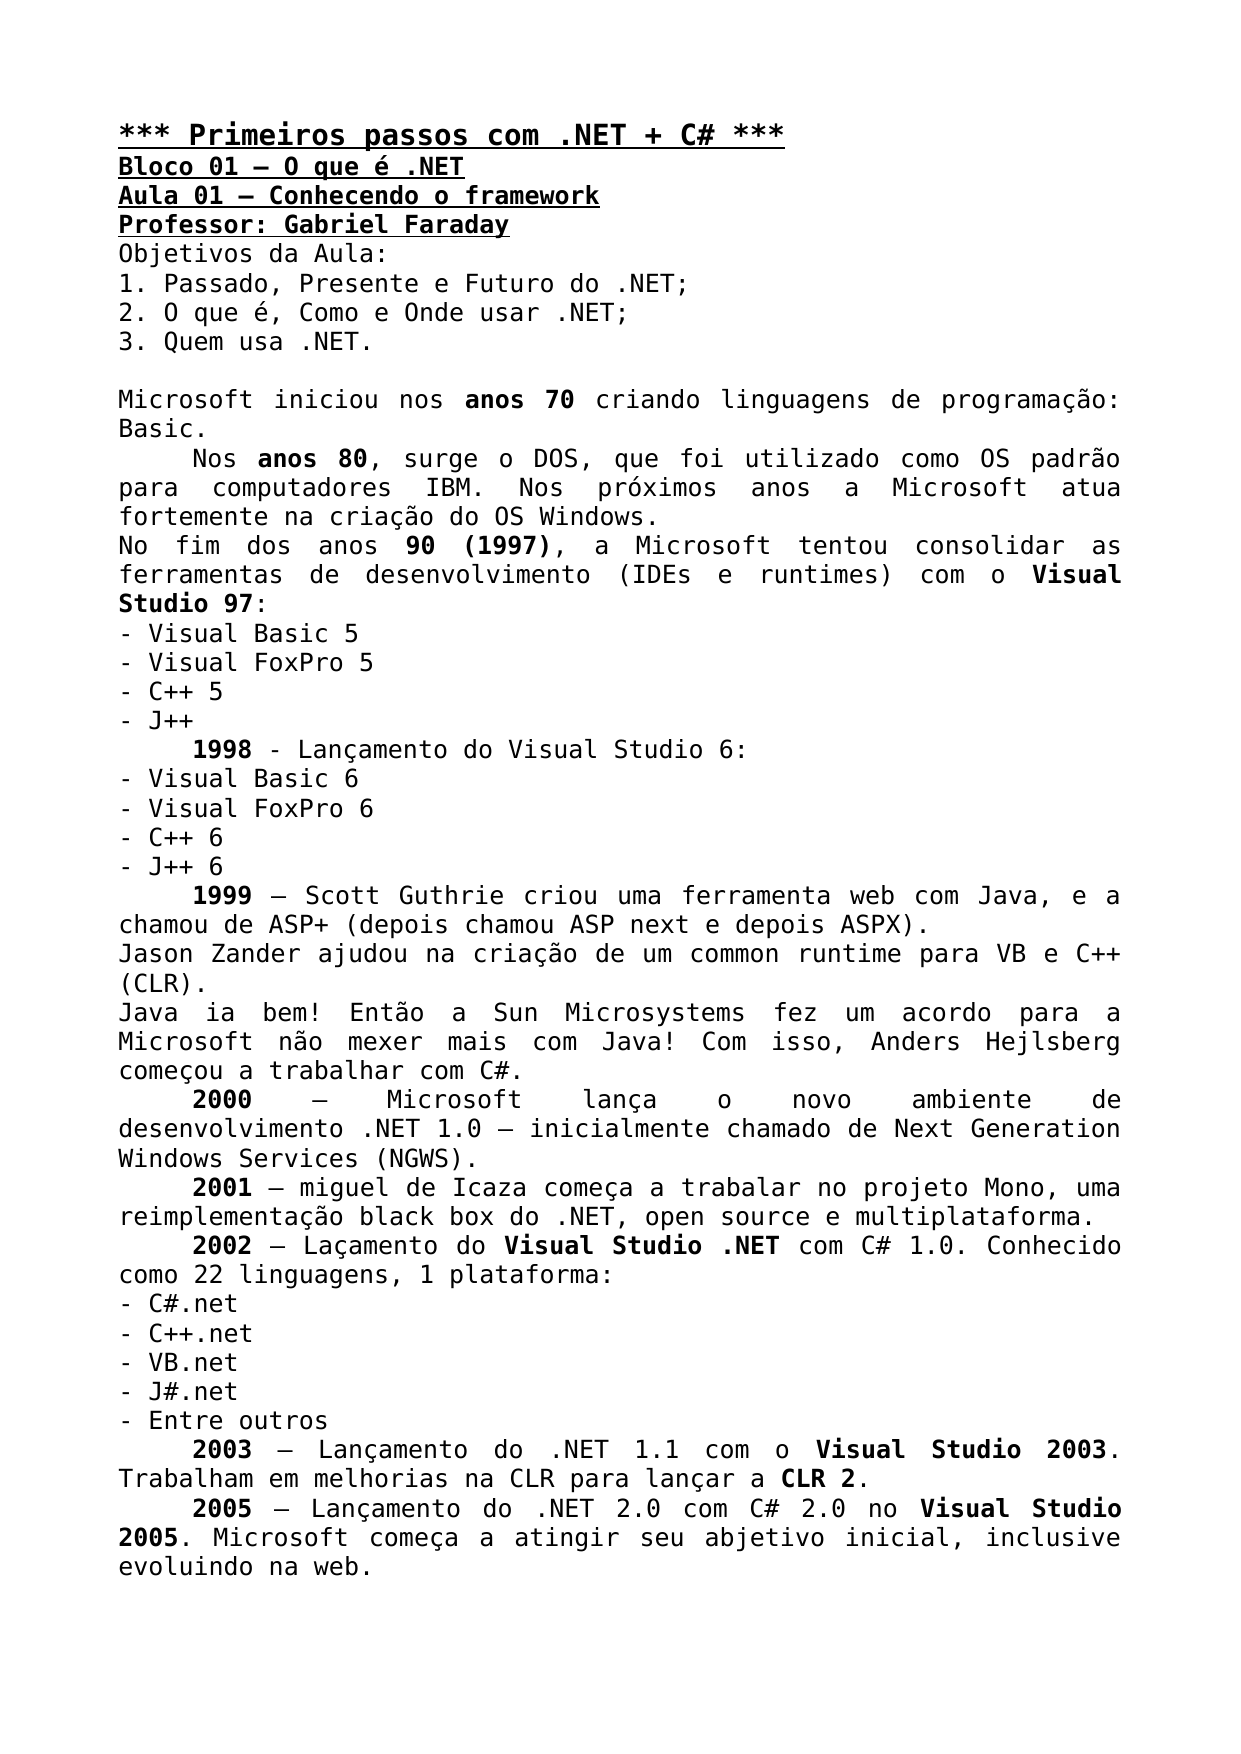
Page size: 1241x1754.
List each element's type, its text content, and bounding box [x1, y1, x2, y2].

text Jason Zander ajudou na criação de um common runtime para VB e C++ (CLR). [118, 939, 1122, 998]
text - J#.net [118, 1377, 1122, 1406]
text - Entre outros [118, 1406, 1122, 1435]
text - C++ 6 [118, 823, 1122, 852]
text - Visual FoxPro 5 [118, 648, 1122, 677]
text 2005 – Lançamento do .NET 2.0 com C# 2.0 no Visual Studio 2005. Microsoft começa a atingir seu abjetivo inicial, inclusive evoluindo na web. [118, 1494, 1122, 1581]
text Professor: Gabriel Faraday [118, 210, 1122, 239]
text - Visual Basic 5 [118, 619, 1122, 648]
text - Visual Basic 6 [118, 764, 1122, 794]
text 3. Quem usa .NET. [118, 327, 1122, 356]
text *** Primeiros passos com .NET + C# *** [118, 118, 1122, 152]
text No fim dos anos 90 (1997), a Microsoft tentou consolidar as ferramentas de desenvolvimento (IDEs e runtimes) com o Visual Studio 97: [118, 531, 1122, 619]
text - VB.net [118, 1348, 1122, 1377]
text Objetivos da Aula: [118, 239, 1122, 269]
text 1998 - Lançamento do Visual Studio 6: [118, 735, 1122, 764]
text Java ia bem! Então a Sun Microsystems fez um acordo para a Microsoft não mexer mais com Java! Com isso, Anders Hejlsberg começou a trabalhar com C#. [118, 998, 1122, 1085]
text - J++ [118, 706, 1122, 735]
text Aula 01 – Conhecendo o framework [118, 181, 1122, 210]
text 2002 – Laçamento do Visual Studio .NET com C# 1.0. Conhecido como 22 linguagens, 1 plataforma: [118, 1231, 1122, 1289]
text Bloco 01 – O que é .NET [118, 152, 1122, 181]
text - Visual FoxPro 6 [118, 794, 1122, 823]
text 2000 – Microsoft lança o novo ambiente de desenvolvimento .NET 1.0 – inicialmente chamado de Next Generation Windows Services (NGWS). [118, 1085, 1122, 1173]
text - J++ 6 [118, 852, 1122, 881]
text 1999 – Scott Guthrie criou uma ferramenta web com Java, e a chamou de ASP+ (depois chamou ASP next e depois ASPX). [118, 881, 1122, 939]
text - C++ 5 [118, 677, 1122, 706]
text 2001 – miguel de Icaza começa a trabalar no projeto Mono, uma reimplementação black box do .NET, open source e multiplataforma. [118, 1173, 1122, 1231]
text - C++.net [118, 1319, 1122, 1348]
text Microsoft iniciou nos anos 70 criando linguagens de programação: Basic. [118, 385, 1122, 444]
text 1. Passado, Presente e Futuro do .NET; [118, 269, 1122, 298]
text 2003 – Lançamento do .NET 1.1 com o Visual Studio 2003. Trabalham em melhorias na CLR para lançar a CLR 2. [118, 1435, 1122, 1494]
text - C#.net [118, 1289, 1122, 1319]
text 2. O que é, Como e Onde usar .NET; [118, 298, 1122, 327]
text Nos anos 80, surge o DOS, que foi utilizado como OS padrão para computadores IBM. Nos próximos anos a Microsoft atua fortemente na criação do OS Windows. [118, 444, 1122, 531]
